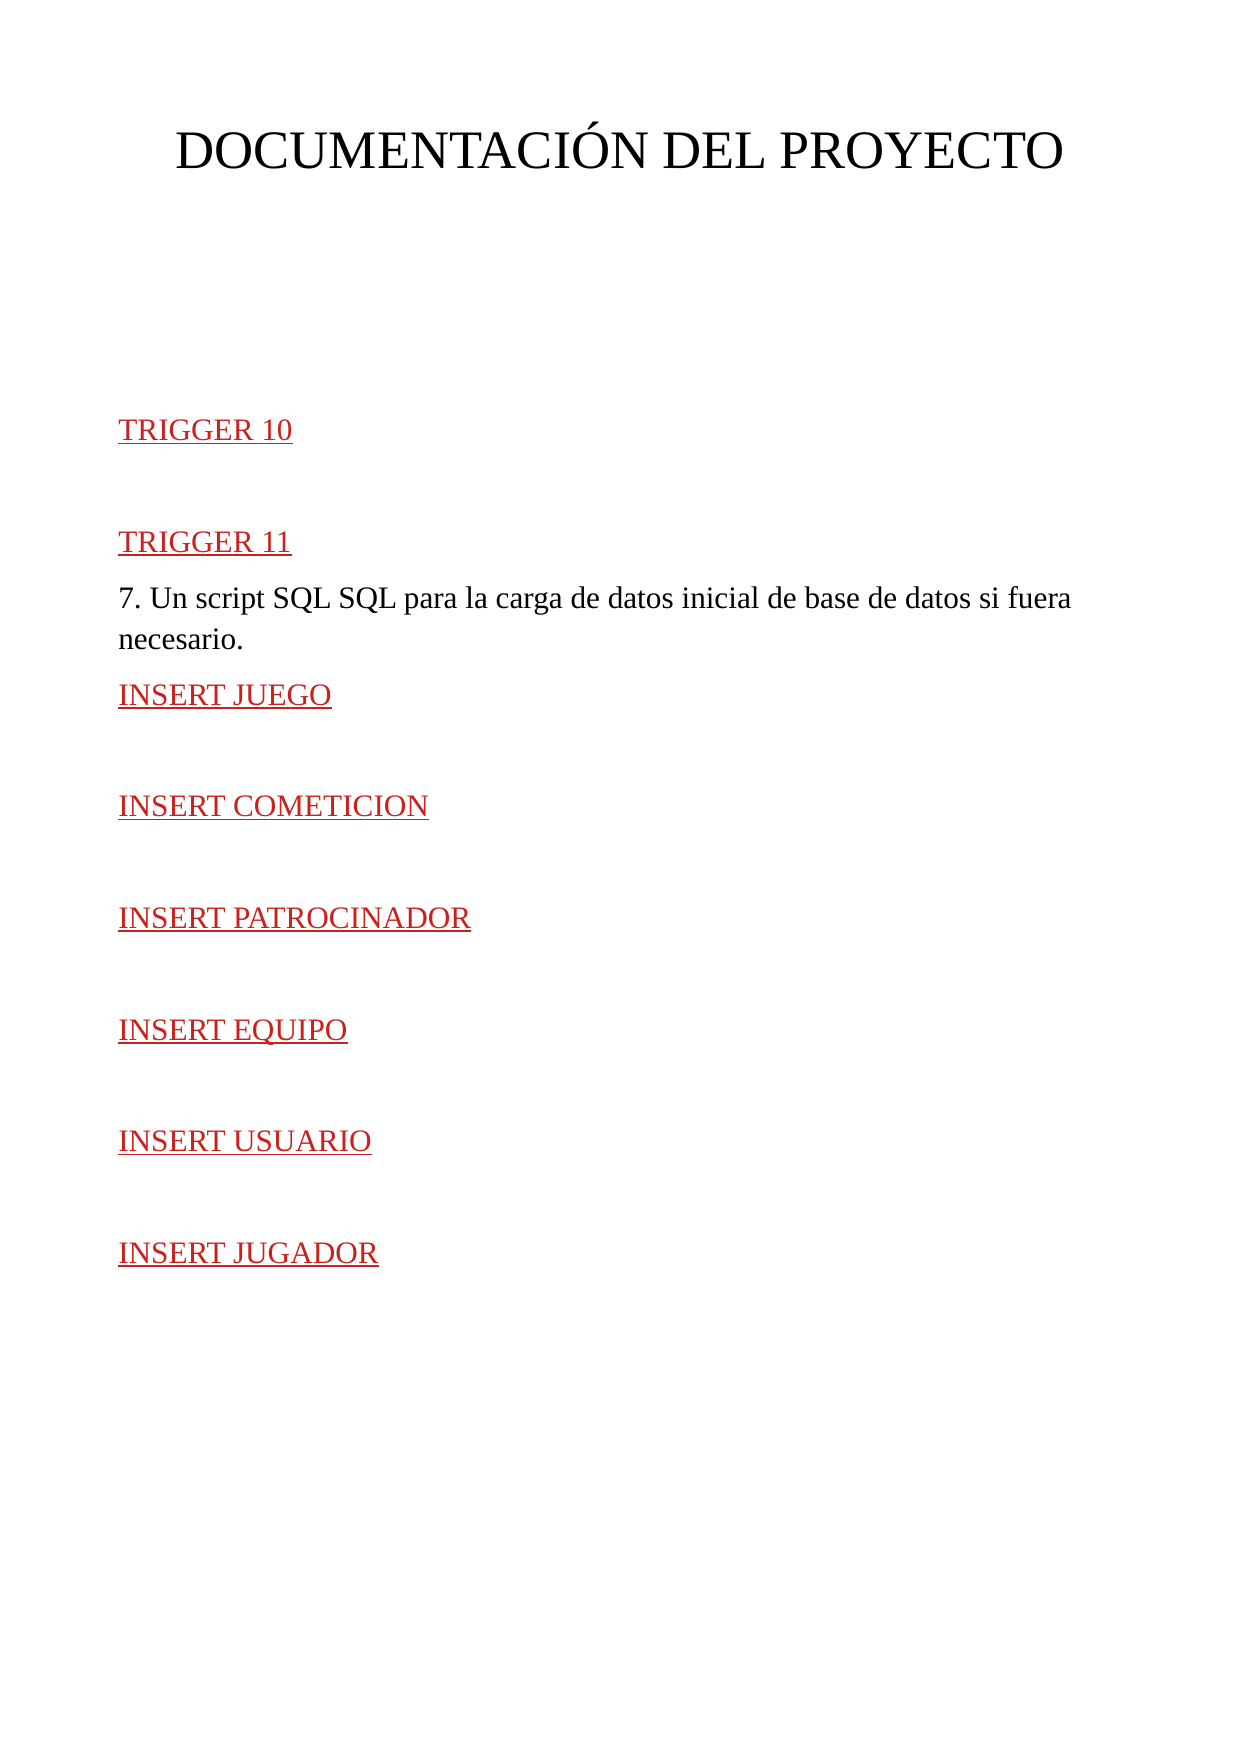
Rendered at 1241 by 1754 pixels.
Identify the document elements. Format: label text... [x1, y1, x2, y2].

text INSERT USUARIO [118, 1123, 1122, 1159]
text INSERT COMETICION [118, 788, 1122, 824]
text INSERT JUEGO [118, 676, 1122, 712]
text TRIGGER 11 [118, 523, 1122, 559]
text INSERT JUGADOR [118, 1234, 1122, 1270]
text TRIGGER 10 [118, 411, 1122, 447]
text INSERT PATROCINADOR [118, 899, 1122, 935]
text INSERT EQUIPO [118, 1011, 1122, 1047]
text 7. Un script SQL SQL para la carga de datos inicial de base de datos si fuera necesario. [118, 579, 1122, 656]
